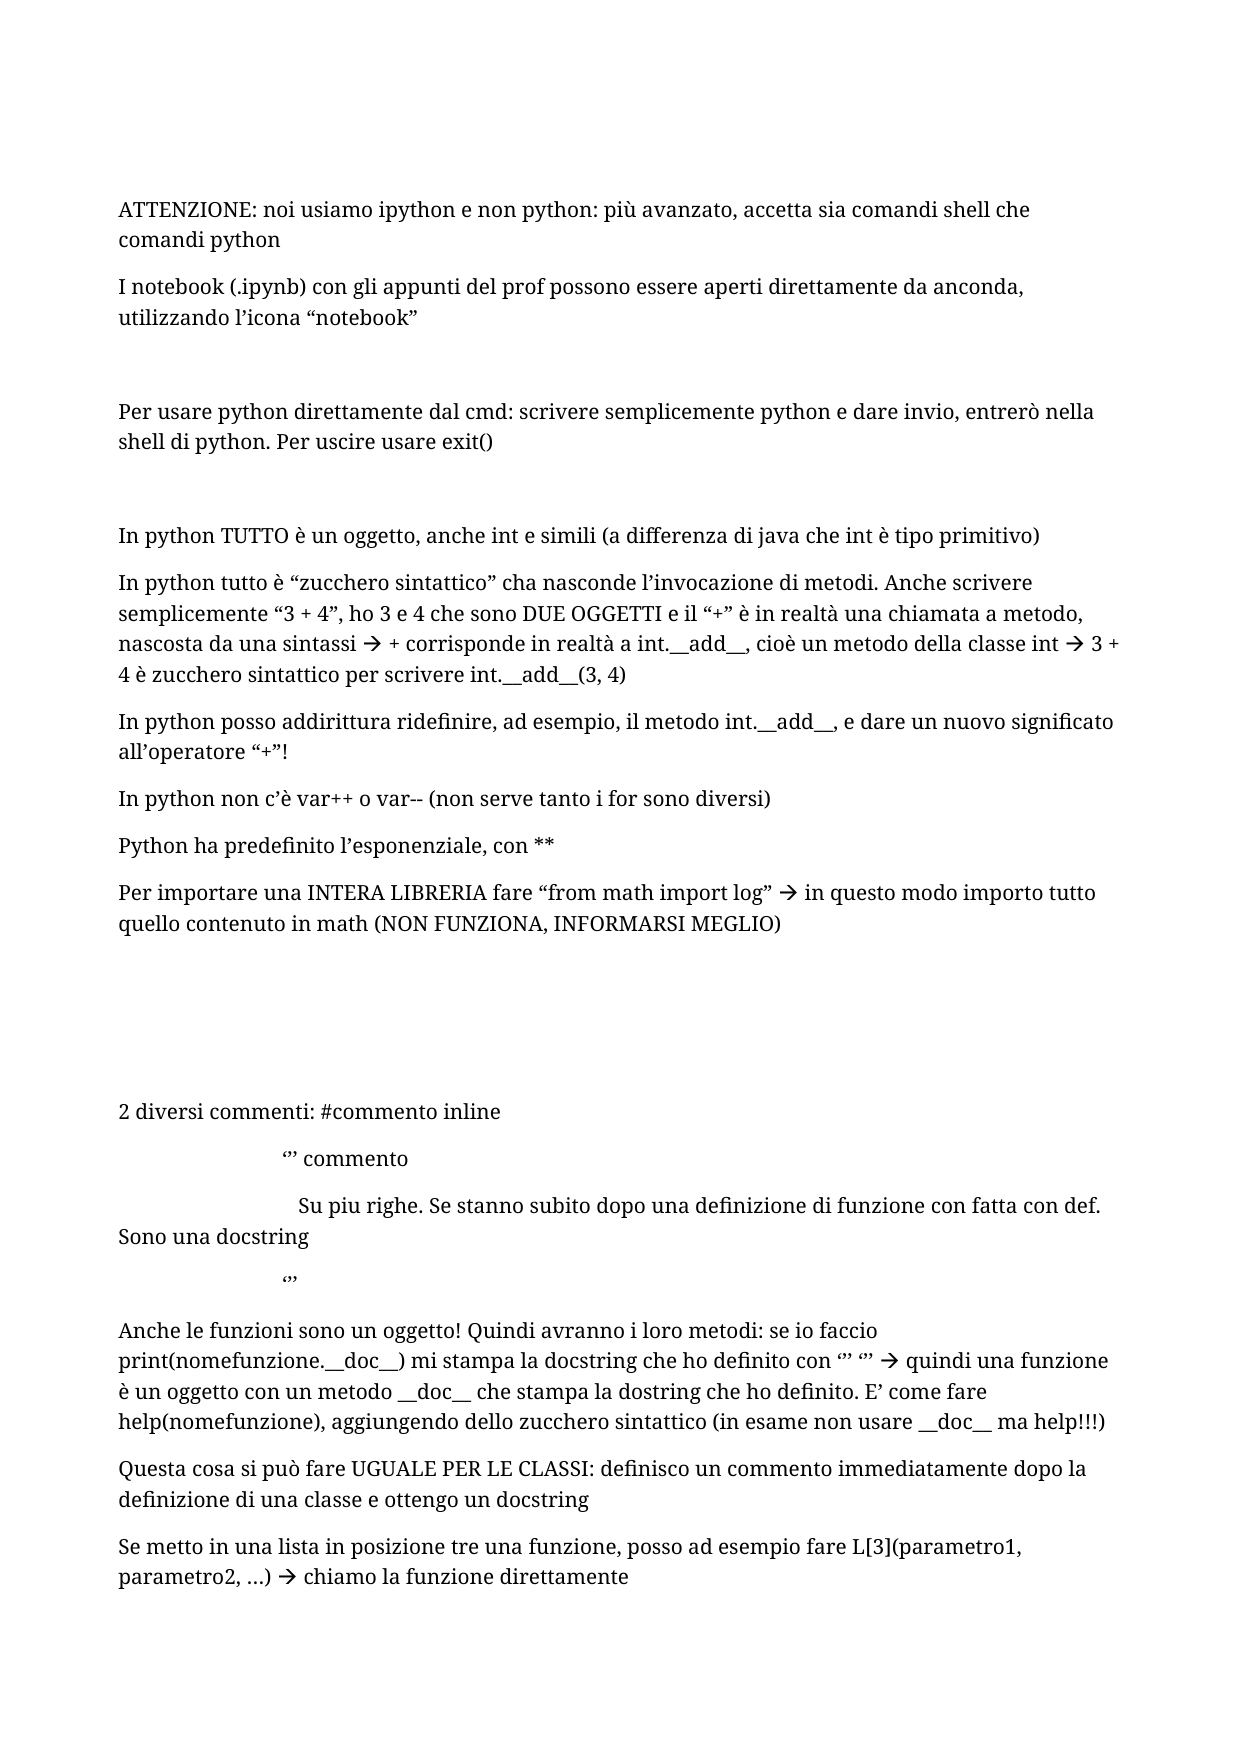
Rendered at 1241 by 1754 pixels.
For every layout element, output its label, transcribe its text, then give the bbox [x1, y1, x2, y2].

text 2 diversi commenti: #commento inline [118, 1097, 1122, 1126]
text ‘’’ commento [118, 1144, 1122, 1173]
text Se metto in una lista in posizione tre una funzione, posso ad esempio fare L[3](parametro1, parametro2, …)  chiamo la funzione direttamente [118, 1532, 1122, 1591]
text Su piu righe. Se stanno subito dopo una definizione di funzione con fatta con def. Sono una docstring [118, 1191, 1122, 1250]
text In python tutto è “zucchero sintattico” cha nasconde l’invocazione di metodi. Anche scrivere semplicemente “3 + 4”, ho 3 e 4 che sono DUE OGGETTI e il “+” è in realtà una chiamata a metodo, nascosta da una sintassi  + corrisponde in realtà a int.__add__, cioè un metodo della classe int  3 + 4 è zucchero sintattico per scrivere int.__add__(3, 4) [118, 568, 1122, 688]
text I notebook (.ipynb) con gli appunti del prof possono essere aperti direttamente da anconda, utilizzando l’icona “notebook” [118, 272, 1122, 331]
text In python non c’è var++ o var-- (non serve tanto i for sono diversi) [118, 784, 1122, 813]
text ‘’’ [118, 1269, 1122, 1297]
text Questa cosa si può fare UGUALE PER LE CLASSI: definisco un commento immediatamente dopo la definizione di una classe e ottengo un docstring [118, 1454, 1122, 1513]
text In python TUTTO è un oggetto, anche int e simili (a differenza di java che int è tipo primitivo) [118, 521, 1122, 550]
text ATTENZIONE: noi usiamo ipython e non python: più avanzato, accetta sia comandi shell che comandi python [118, 195, 1122, 253]
text Anche le funzioni sono un oggetto! Quindi avranno i loro metodi: se io faccio print(nomefunzione.__doc__) mi stampa la docstring che ho definito con ‘’’ ‘’’  quindi una funzione è un oggetto con un metodo __doc__ che stampa la dostring che ho definito. E’ come fare help(nomefunzione), aggiungendo dello zucchero sintattico (in esame non usare __doc__ ma help!!!) [118, 1316, 1122, 1436]
text Python ha predefinito l’esponenziale, con ** [118, 831, 1122, 860]
text Per importare una INTERA LIBRERIA fare “from math import log”  in questo modo importo tutto quello contenuto in math (NON FUNZIONA, INFORMARSI MEGLIO) [118, 878, 1122, 937]
text Per usare python direttamente dal cmd: scrivere semplicemente python e dare invio, entrerò nella shell di python. Per uscire usare exit() [118, 397, 1122, 456]
text In python posso addirittura ridefinire, ad esempio, il metodo int.__add__, e dare un nuovo significato all’operatore “+”! [118, 707, 1122, 766]
